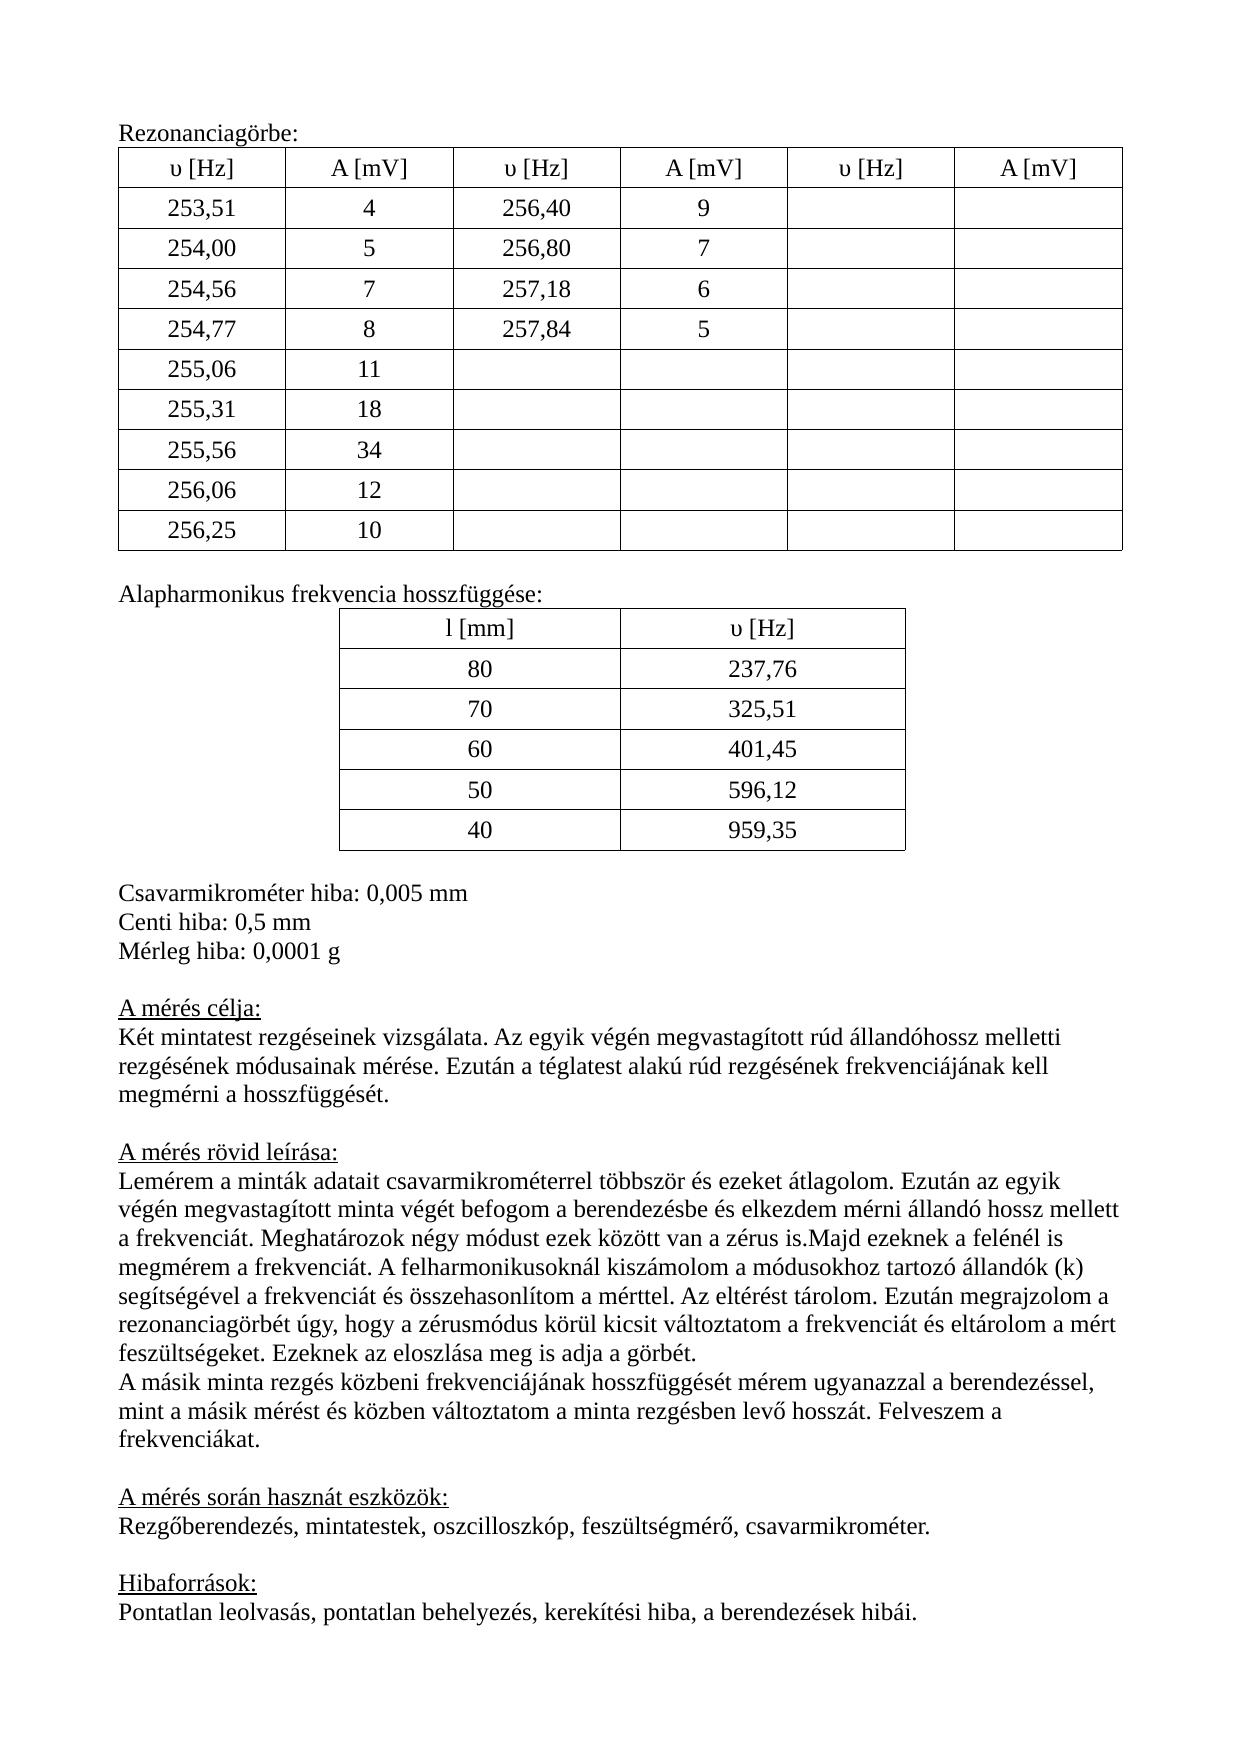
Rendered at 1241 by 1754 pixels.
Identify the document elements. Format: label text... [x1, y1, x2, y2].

text Lemérem a minták adatait csavarmikrométerrel többször és ezeket átlagolom. Ezután az egyik végén megvastagított minta végét befogom a berendezésbe és elkezdem mérni állandó hossz mellett a frekvenciát. Meghatározok négy módust ezek között van a zérus is.Majd ezeknek a felénél is megmérem a frekvenciát. A felharmonikusoknál kiszámolom a módusokhoz tartozó állandók (k) segítségével a frekvenciát és összehasonlítom a mérttel. Az eltérést tárolom. Ezután megrajzolom a rezonanciagörbét úgy, hogy a zérusmódus körül kicsit változtatom a frekvenciát és eltárolom a mért feszültségeket. Ezeknek az eloszlása meg is adja a görbét. [118, 1166, 1122, 1367]
table_cell [788, 390, 954, 429]
table_cell [621, 390, 787, 429]
table_cell 256,06 [119, 470, 285, 510]
table_cell 254,56 [119, 269, 285, 308]
table_cell [955, 229, 1122, 268]
table_cell [454, 511, 620, 550]
table_cell 255,31 [119, 390, 285, 429]
table_cell [788, 470, 954, 510]
text Rezgőberendezés, mintatestek, oszcilloszkóp, feszültségmérő, csavarmikrométer. [118, 1511, 1122, 1539]
table_cell [955, 309, 1122, 348]
table_cell 5 [286, 229, 453, 268]
table_cell [454, 390, 620, 429]
table_cell [621, 430, 787, 469]
table_header A [mV] [955, 148, 1122, 187]
text Pontatlan leolvasás, pontatlan behelyezés, kerekítési hiba, a berendezések hibái. [118, 1597, 1122, 1626]
table_cell 12 [286, 470, 453, 510]
table_cell 256,80 [454, 229, 620, 268]
table_cell 257,18 [454, 269, 620, 308]
table_cell 9 [621, 188, 787, 227]
text Centi hiba: 0,5 mm [118, 907, 1122, 936]
table_cell [955, 350, 1122, 389]
text Két mintatest rezgéseinek vizsgálata. Az egyik végén megvastagított rúd állandóhossz melletti rezgésének módusainak mérése. Ezután a téglatest alakú rúd rezgésének frekvenciájának kell megmérni a hosszfüggését. [118, 1022, 1122, 1108]
table_cell 596,12 [621, 770, 905, 809]
table_cell [955, 470, 1122, 510]
table_cell [788, 269, 954, 308]
table_cell [621, 350, 787, 389]
table_cell 256,40 [454, 188, 620, 227]
table_cell 60 [340, 730, 620, 769]
table_cell 18 [286, 390, 453, 429]
table_header l [mm] [340, 609, 620, 648]
table_cell [621, 470, 787, 510]
table_cell 401,45 [621, 730, 905, 769]
table_cell 50 [340, 770, 620, 809]
table_cell [621, 511, 787, 550]
text A mérés rövid leírása: [118, 1137, 1122, 1166]
table_cell [788, 350, 954, 389]
table_cell 959,35 [621, 810, 905, 849]
table_cell 7 [286, 269, 453, 308]
table_cell 256,25 [119, 511, 285, 550]
table_cell [788, 430, 954, 469]
table_header υ [Hz] [621, 609, 905, 648]
table_cell [454, 430, 620, 469]
text A mérés során hasznát eszközök: [118, 1482, 1122, 1511]
text Csavarmikrométer hiba: 0,005 mm [118, 878, 1122, 907]
table_cell 70 [340, 689, 620, 728]
table_cell [788, 511, 954, 550]
table_cell 8 [286, 309, 453, 348]
table_cell 40 [340, 810, 620, 849]
table_cell 7 [621, 229, 787, 268]
text Mérleg hiba: 0,0001 g [118, 936, 1122, 964]
table_cell 253,51 [119, 188, 285, 227]
text Hibaforrások: [118, 1568, 1122, 1597]
table_cell [955, 511, 1122, 550]
table_header υ [Hz] [454, 148, 620, 187]
text A másik minta rezgés közbeni frekvenciájának hosszfüggését mérem ugyanazzal a berendezéssel, mint a másik mérést és közben változtatom a minta rezgésben levő hosszát. Felveszem a frekvenciákat. [118, 1367, 1122, 1453]
table_cell 325,51 [621, 689, 905, 728]
table_cell [788, 188, 954, 227]
table_header A [mV] [286, 148, 453, 187]
table_header A [mV] [621, 148, 787, 187]
table_header υ [Hz] [788, 148, 954, 187]
table_cell 255,06 [119, 350, 285, 389]
table_cell 254,00 [119, 229, 285, 268]
table_header υ [Hz] [119, 148, 285, 187]
table_cell 255,56 [119, 430, 285, 469]
table_cell 6 [621, 269, 787, 308]
table_cell 4 [286, 188, 453, 227]
table_cell 11 [286, 350, 453, 389]
table_cell 34 [286, 430, 453, 469]
text A mérés célja: [118, 993, 1122, 1022]
table_cell [454, 350, 620, 389]
table_cell [955, 390, 1122, 429]
table_cell 80 [340, 649, 620, 688]
table_cell 237,76 [621, 649, 905, 688]
text Rezonanciagörbe: [118, 118, 1122, 147]
table_cell [955, 430, 1122, 469]
table_cell [454, 470, 620, 510]
table_cell 10 [286, 511, 453, 550]
table_cell [955, 269, 1122, 308]
table_cell [788, 309, 954, 348]
table_cell [955, 188, 1122, 227]
table_cell [788, 229, 954, 268]
text Alapharmonikus frekvencia hosszfüggése: [118, 579, 1122, 608]
table_cell 5 [621, 309, 787, 348]
table_cell 257,84 [454, 309, 620, 348]
table_cell 254,77 [119, 309, 285, 348]
